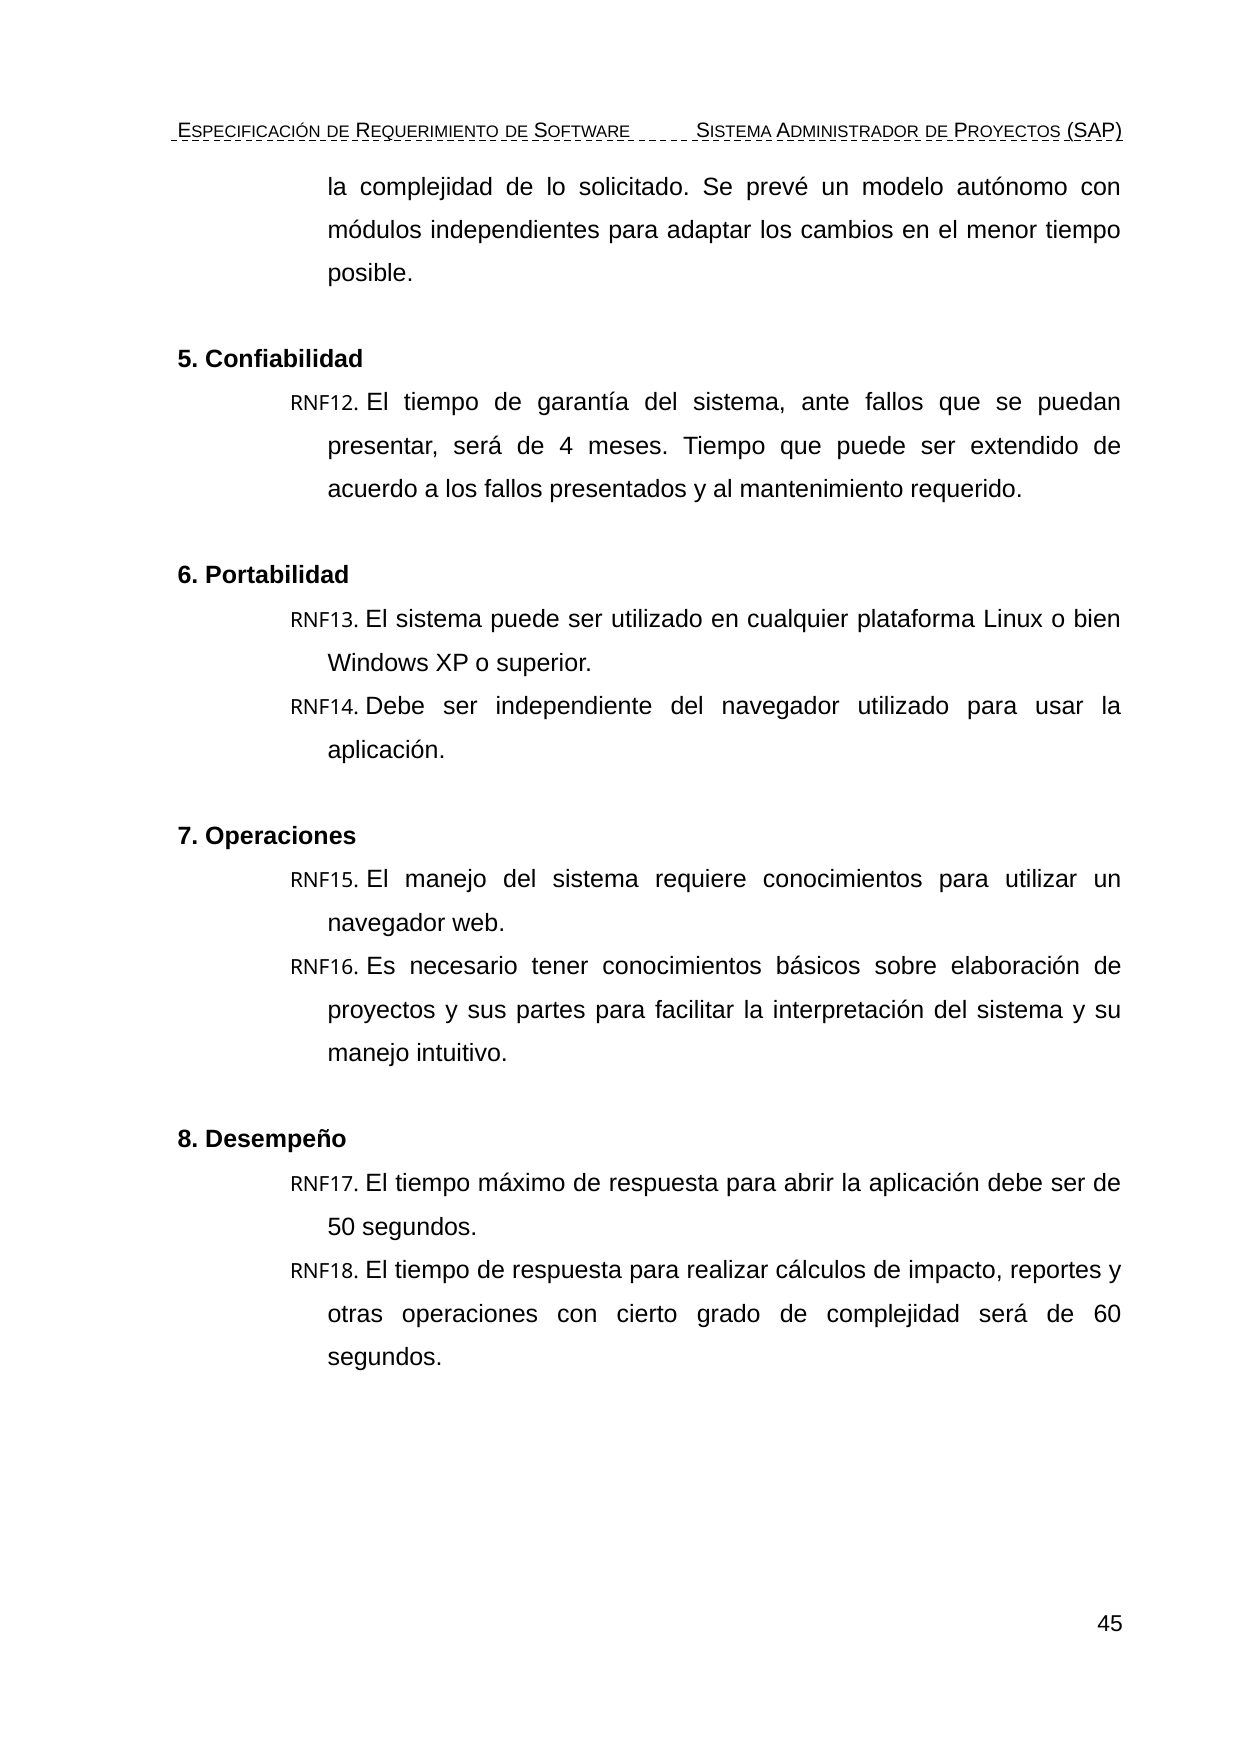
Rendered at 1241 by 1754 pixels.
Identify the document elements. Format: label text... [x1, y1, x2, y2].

list El tiempo máximo de respuesta para abrir la aplicación debe ser de 50 segundos. [290, 1168, 1122, 1240]
list El tiempo de garantía del sistema, ante fallos que se puedan presentar, será de 4 meses. Tiempo que puede ser extendido de acuerdo a los fallos presentados y al mantenimiento requerido. [290, 387, 1122, 503]
list El sistema puede ser utilizado en cualquier plataforma Linux o bien Windows XP o superior. [290, 604, 1122, 676]
list El manejo del sistema requiere conocimientos para utilizar un navegador web. [290, 864, 1122, 937]
text 7. Operaciones [177, 821, 1122, 850]
text 6. Portabilidad [177, 561, 1122, 589]
text 5. Confiabilidad [177, 344, 1122, 373]
list la complejidad de lo solicitado. Se prevé un modelo autónomo con módulos independientes para adaptar los cambios en el menor tiempo posible. [290, 172, 1122, 287]
list El tiempo de respuesta para realizar cálculos de impacto, reportes y otras operaciones con cierto grado de complejidad será de 60 segundos. [290, 1255, 1122, 1371]
text 8. Desempeño [177, 1124, 1122, 1153]
list Debe ser independiente del navegador utilizado para usar la aplicación. [290, 691, 1122, 763]
list Es necesario tener conocimientos básicos sobre elaboración de proyectos y sus partes para facilitar la interpretación del sistema y su manejo intuitivo. [290, 951, 1122, 1067]
